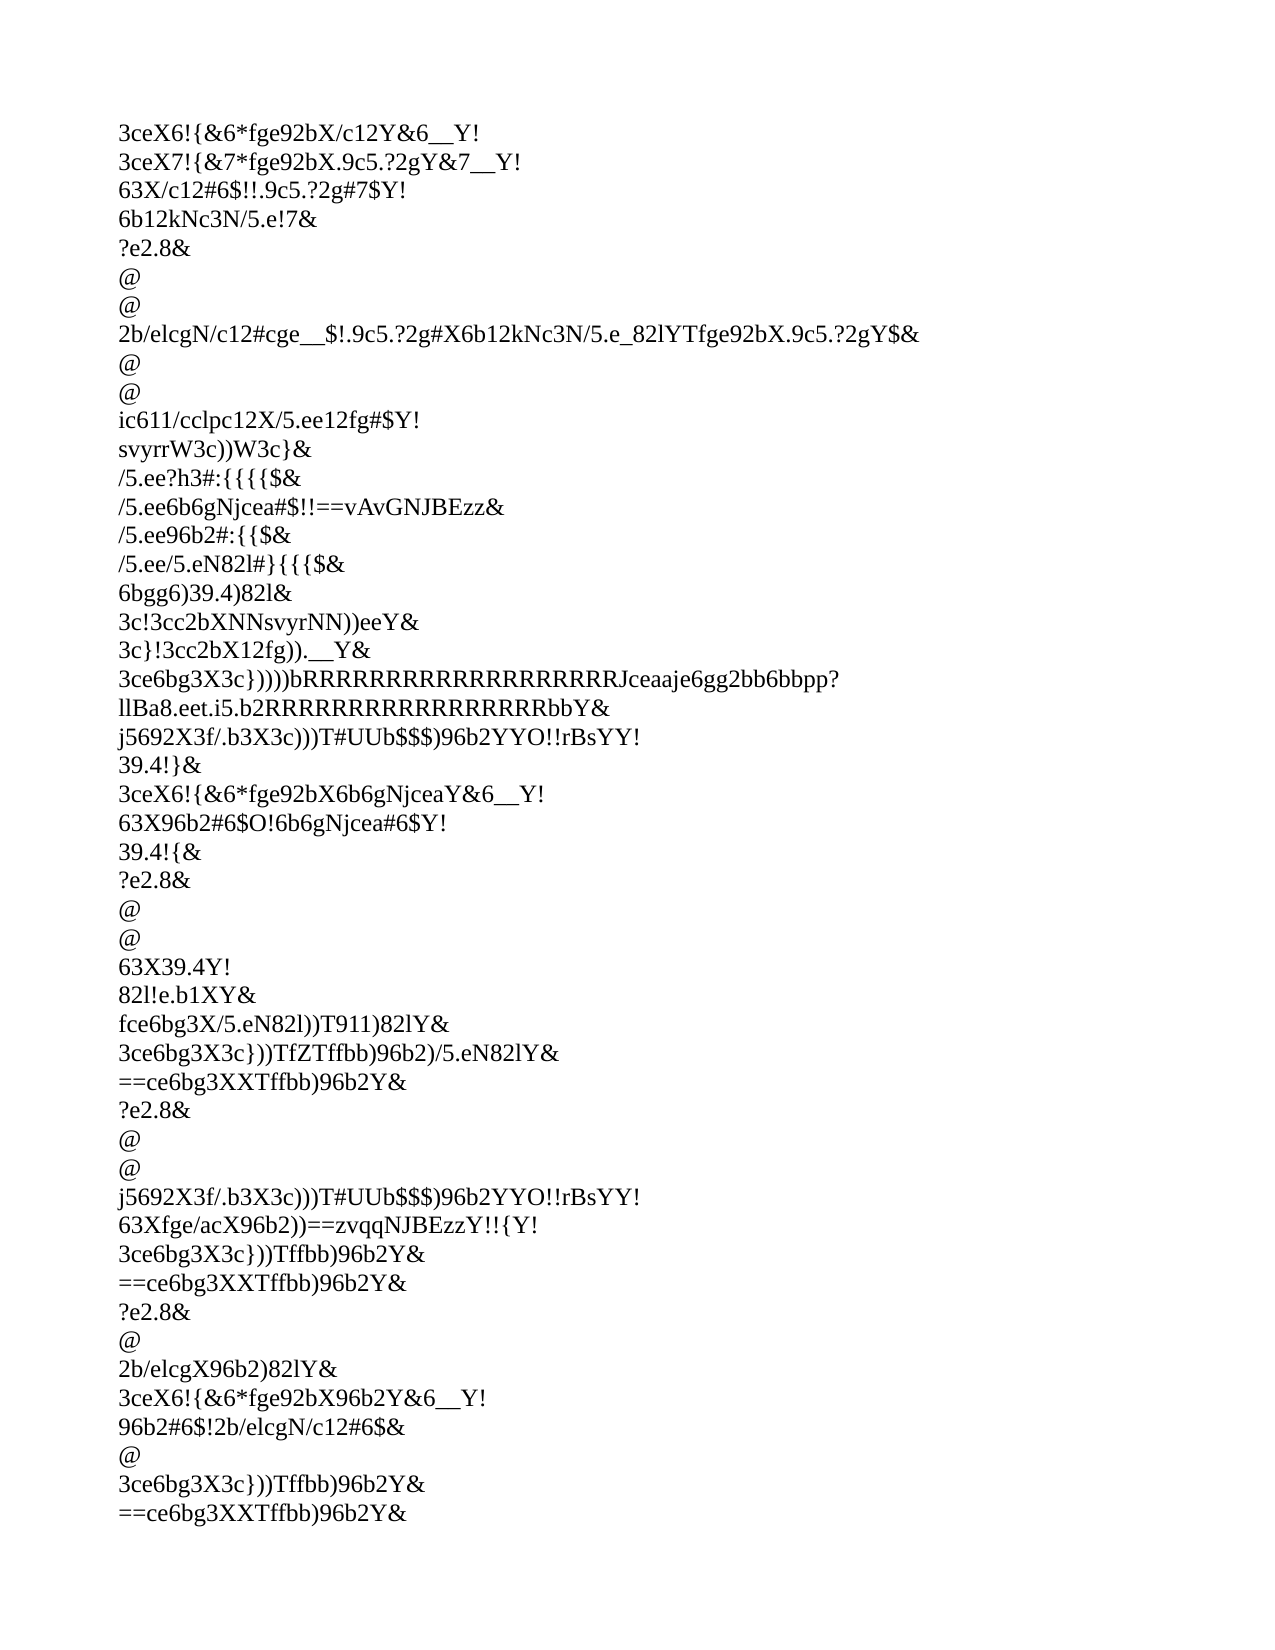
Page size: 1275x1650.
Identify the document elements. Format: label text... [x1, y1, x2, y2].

text j5692X3f/.b3X3c)))T#UUb$$$)96b2YYO!!rBsYY! [118, 722, 1157, 751]
text @ [118, 262, 1157, 291]
text ?e2.8& [118, 866, 1157, 894]
text 3ceX7!{&7*fge92bX.9c5.?2gY&7__Y! [118, 147, 1157, 176]
text fce6bg3X/5.eN82l))T911)82lY& [118, 1009, 1157, 1038]
text @ [118, 291, 1157, 319]
text 3c}!3cc2bX12fg)).__Y& [118, 636, 1157, 664]
text 3ce6bg3X3c}))))bRRRRRRRRRRRRRRRRRRRJceaaje6gg2bb6bbpp?llBa8.eet.i5.b2RRRRRRRRRRRRRRRRRbbY& [118, 664, 1157, 722]
text 3ceX6!{&6*fge92bX96b2Y&6__Y! [118, 1383, 1157, 1412]
text svyrrW3c))W3c}& [118, 434, 1157, 463]
text @ [118, 377, 1157, 406]
text 39.4!{& [118, 837, 1157, 866]
text 2b/elcgN/c12#cge__$!.9c5.?2g#X6b12kNc3N/5.e_82lYTfge92bX.9c5.?2gY$& [118, 319, 1157, 348]
text ?e2.8& [118, 1297, 1157, 1326]
text /5.ee96b2#:{{$& [118, 521, 1157, 549]
text ==ce6bg3XXTffbb)96b2Y& [118, 1498, 1157, 1527]
text @ [118, 348, 1157, 377]
text ?e2.8& [118, 1096, 1157, 1124]
text 3ce6bg3X3c}))Tffbb)96b2Y& [118, 1469, 1157, 1498]
text 63Xfge/acX96b2))==zvqqNJBEzzY!!{Y! [118, 1211, 1157, 1239]
text 63X96b2#6$O!6b6gNjcea#6$Y! [118, 808, 1157, 837]
text ic611/cclpc12X/5.ee12fg#$Y! [118, 406, 1157, 434]
text 39.4!}& [118, 751, 1157, 779]
text ==ce6bg3XXTffbb)96b2Y& [118, 1067, 1157, 1096]
text @ [118, 1441, 1157, 1469]
text j5692X3f/.b3X3c)))T#UUb$$$)96b2YYO!!rBsYY! [118, 1182, 1157, 1211]
text 63X/c12#6$!!.9c5.?2g#7$Y! [118, 176, 1157, 204]
text @ [118, 923, 1157, 952]
text @ [118, 1124, 1157, 1153]
text 82l!e.b1XY& [118, 981, 1157, 1009]
text 3c!3cc2bXNNsvyrNN))eeY& [118, 607, 1157, 636]
text /5.ee?h3#:{{{{$& [118, 463, 1157, 492]
text 3ce6bg3X3c}))Tffbb)96b2Y& [118, 1239, 1157, 1268]
text 3ceX6!{&6*fge92bX6b6gNjceaY&6__Y! [118, 779, 1157, 808]
text 63X39.4Y! [118, 952, 1157, 981]
text @ [118, 1153, 1157, 1182]
text 2b/elcgX96b2)82lY& [118, 1354, 1157, 1383]
text 3ce6bg3X3c}))TfZTffbb)96b2)/5.eN82lY& [118, 1038, 1157, 1067]
text 3ceX6!{&6*fge92bX/c12Y&6__Y! [118, 118, 1157, 147]
text @ [118, 1326, 1157, 1354]
text 96b2#6$!2b/elcgN/c12#6$& [118, 1412, 1157, 1441]
text 6bgg6)39.4)82l& [118, 578, 1157, 607]
text /5.ee/5.eN82l#}{{{$& [118, 549, 1157, 578]
text @ [118, 894, 1157, 923]
text 6b12kNc3N/5.e!7& [118, 204, 1157, 233]
text ?e2.8& [118, 233, 1157, 262]
text /5.ee6b6gNjcea#$!!==vAvGNJBEzz& [118, 492, 1157, 521]
text ==ce6bg3XXTffbb)96b2Y& [118, 1268, 1157, 1297]
